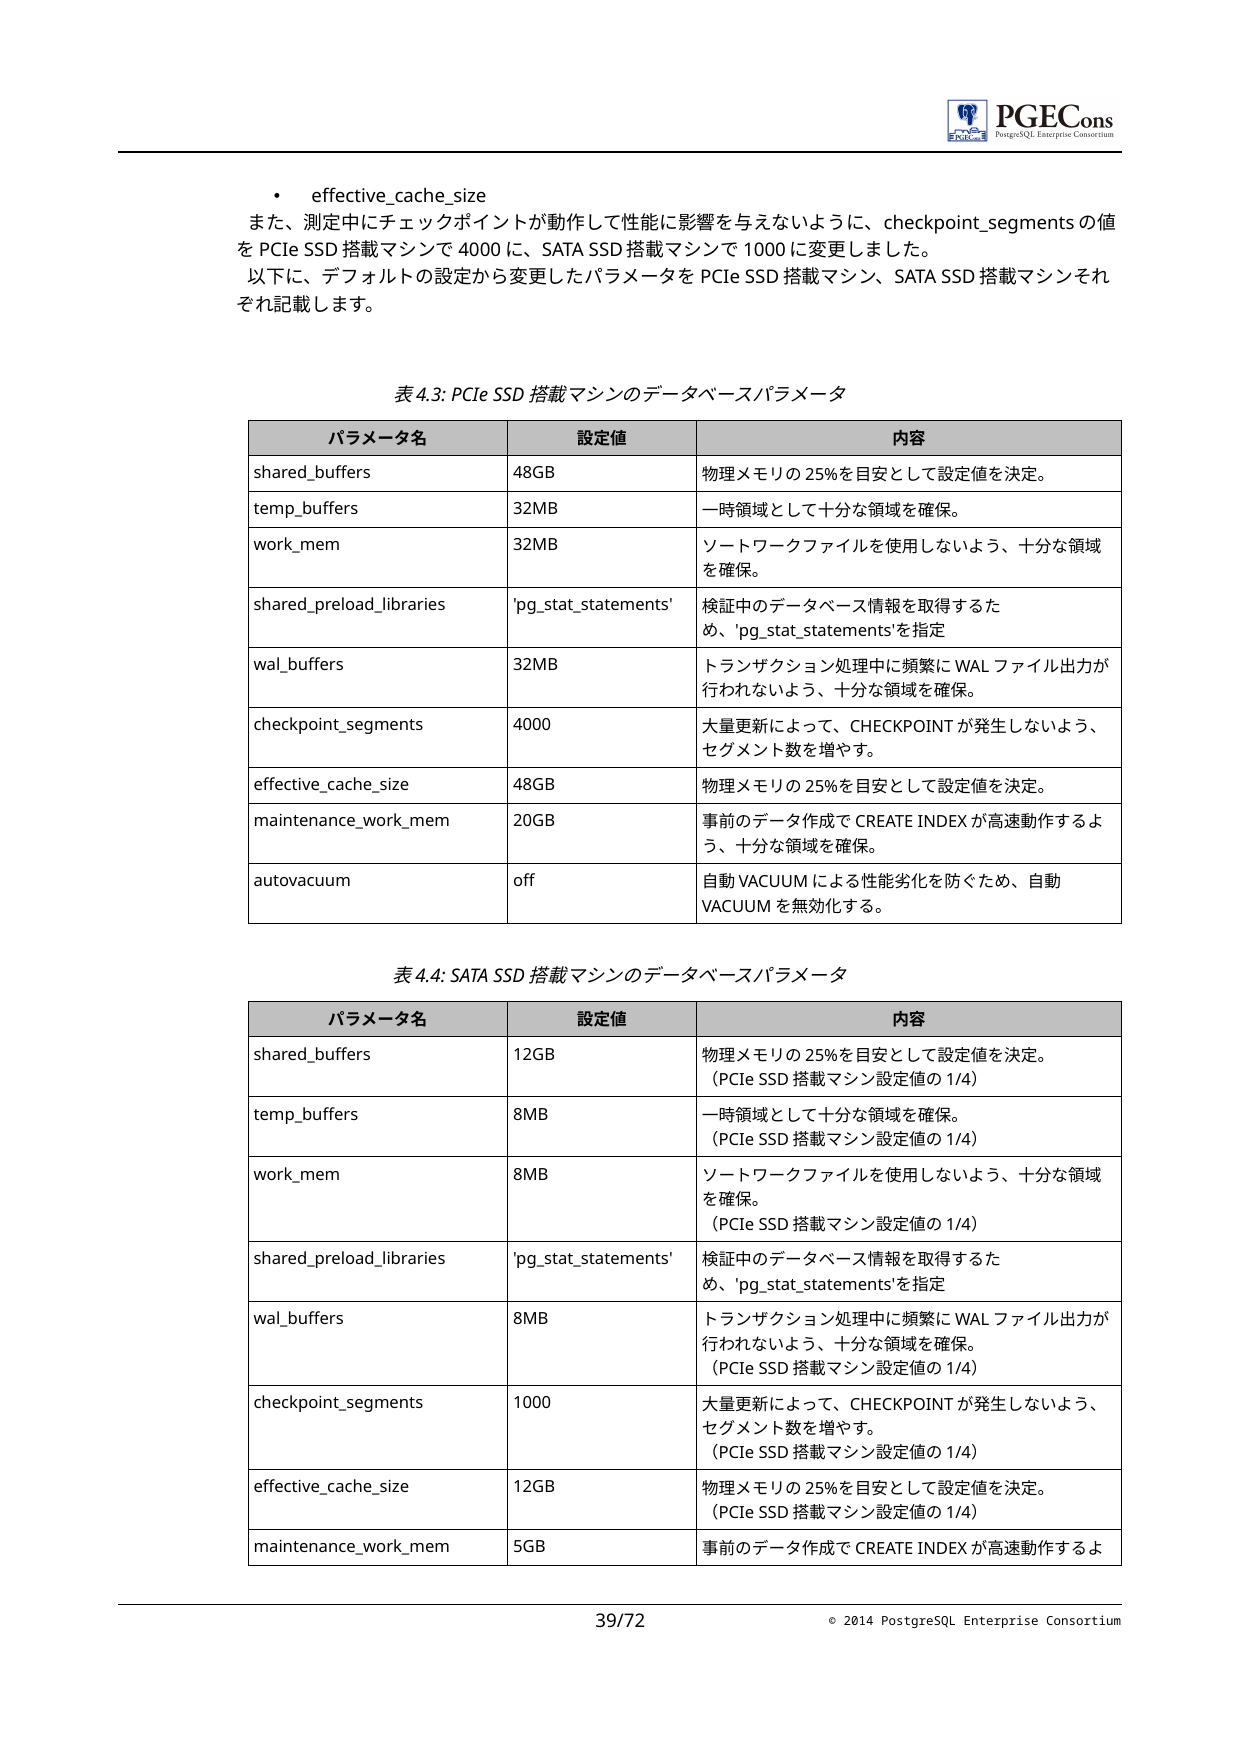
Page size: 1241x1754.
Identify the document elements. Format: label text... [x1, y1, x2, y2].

table_cell shared_preload_libraries [249, 1242, 507, 1301]
table_header 内容 [697, 1002, 1121, 1036]
table_cell maintenance_work_mem [249, 1530, 507, 1565]
table_header パラメータ名 [249, 421, 507, 455]
table_cell ソートワークファイルを使用しないよう、十分な領域を確保。 （PCIe SSD搭載マシン設定値の1/4） [697, 1157, 1121, 1241]
table_cell effective_cache_size [249, 1470, 507, 1529]
table_cell 大量更新によって、CHECKPOINTが発生しないよう、セグメント数を増やす。 [697, 708, 1121, 767]
table_cell work_mem [249, 528, 507, 587]
table_cell 事前のデータ作成でCREATE INDEXが高速動作するよ [697, 1530, 1121, 1565]
table_cell 48GB [508, 456, 696, 491]
table_cell 検証中のデータベース情報を取得するため、'pg_stat_statements'を指定 [697, 588, 1121, 647]
table_cell トランザクション処理中に頻繁にWALファイル出力が行われないよう、十分な領域を確保。 （PCIe SSD搭載マシン設定値の1/4） [697, 1302, 1121, 1385]
text 以下に、デフォルトの設定から変更したパラメータをPCIe SSD搭載マシン、SATA SSD搭載マシンそれぞれ記載します。 [236, 262, 1122, 316]
table_cell 物理メモリの25%を目安として設定値を決定。 （PCIe SSD搭載マシン設定値の1/4） [697, 1037, 1121, 1096]
table_cell 20GB [508, 804, 696, 863]
table_cell wal_buffers [249, 1302, 507, 1385]
table_cell 事前のデータ作成でCREATE INDEXが高速動作するよう、十分な領域を確保。 [697, 804, 1121, 863]
table_cell 'pg_stat_statements' [508, 1242, 696, 1301]
table_header 内容 [697, 421, 1121, 455]
table_header パラメータ名 [249, 1002, 507, 1036]
table_cell 大量更新によって、CHECKPOINTが発生しないよう、セグメント数を増やす。 （PCIe SSD搭載マシン設定値の1/4） [697, 1386, 1121, 1469]
text 表 4.3: PCIe SSD搭載マシンのデータベースパラメータ [118, 380, 1122, 407]
table_cell checkpoint_segments [249, 1386, 507, 1469]
table_cell 物理メモリの25%を目安として設定値を決定。 （PCIe SSD搭載マシン設定値の1/4） [697, 1470, 1121, 1529]
table_cell shared_buffers [249, 456, 507, 491]
table_cell 8MB [508, 1097, 696, 1156]
text また、測定中にチェックポイントが動作して性能に影響を与えないように、checkpoint_segmentsの値をPCIe SSD搭載マシンで4000に、SATA SSD搭載マシンで1000に変更しました。 [236, 208, 1122, 262]
table_cell 自動VACUUMによる性能劣化を防ぐため、自動VACUUMを無効化する。 [697, 864, 1121, 923]
table_cell maintenance_work_mem [249, 804, 507, 863]
table_cell 48GB [508, 768, 696, 803]
table_header 設定値 [508, 421, 696, 455]
table_cell 一時領域として十分な領域を確保。 （PCIe SSD搭載マシン設定値の1/4） [697, 1097, 1121, 1156]
table_cell shared_buffers [249, 1037, 507, 1096]
table_cell temp_buffers [249, 1097, 507, 1156]
table_cell 32MB [508, 648, 696, 707]
table_cell autovacuum [249, 864, 507, 923]
table_cell checkpoint_segments [249, 708, 507, 767]
table_cell shared_preload_libraries [249, 588, 507, 647]
table_cell 12GB [508, 1037, 696, 1096]
table_cell 12GB [508, 1470, 696, 1529]
table_cell 物理メモリの25%を目安として設定値を決定。 [697, 768, 1121, 803]
table_cell 32MB [508, 528, 696, 587]
table_cell トランザクション処理中に頻繁にWALファイル出力が行われないよう、十分な領域を確保。 [697, 648, 1121, 707]
table_cell 4000 [508, 708, 696, 767]
table_cell 5GB [508, 1530, 696, 1565]
table_header 設定値 [508, 1002, 696, 1036]
table_cell 検証中のデータベース情報を取得するため、'pg_stat_statements'を指定 [697, 1242, 1121, 1301]
table_cell 'pg_stat_statements' [508, 588, 696, 647]
table_cell wal_buffers [249, 648, 507, 707]
list effective_cache_size [274, 182, 1122, 208]
picture [941, 94, 1119, 147]
text 表 4.4: SATA SSD搭載マシンのデータベースパラメータ [118, 961, 1122, 988]
table_cell 一時領域として十分な領域を確保。 [697, 492, 1121, 527]
table_cell 物理メモリの25%を目安として設定値を決定。 [697, 456, 1121, 491]
table_cell effective_cache_size [249, 768, 507, 803]
table_cell ソートワークファイルを使用しないよう、十分な領域を確保。 [697, 528, 1121, 587]
table_cell work_mem [249, 1157, 507, 1241]
table_cell 1000 [508, 1386, 696, 1469]
table_cell off [508, 864, 696, 923]
table_cell 8MB [508, 1157, 696, 1241]
table_cell temp_buffers [249, 492, 507, 527]
table_cell 32MB [508, 492, 696, 527]
table_cell 8MB [508, 1302, 696, 1385]
